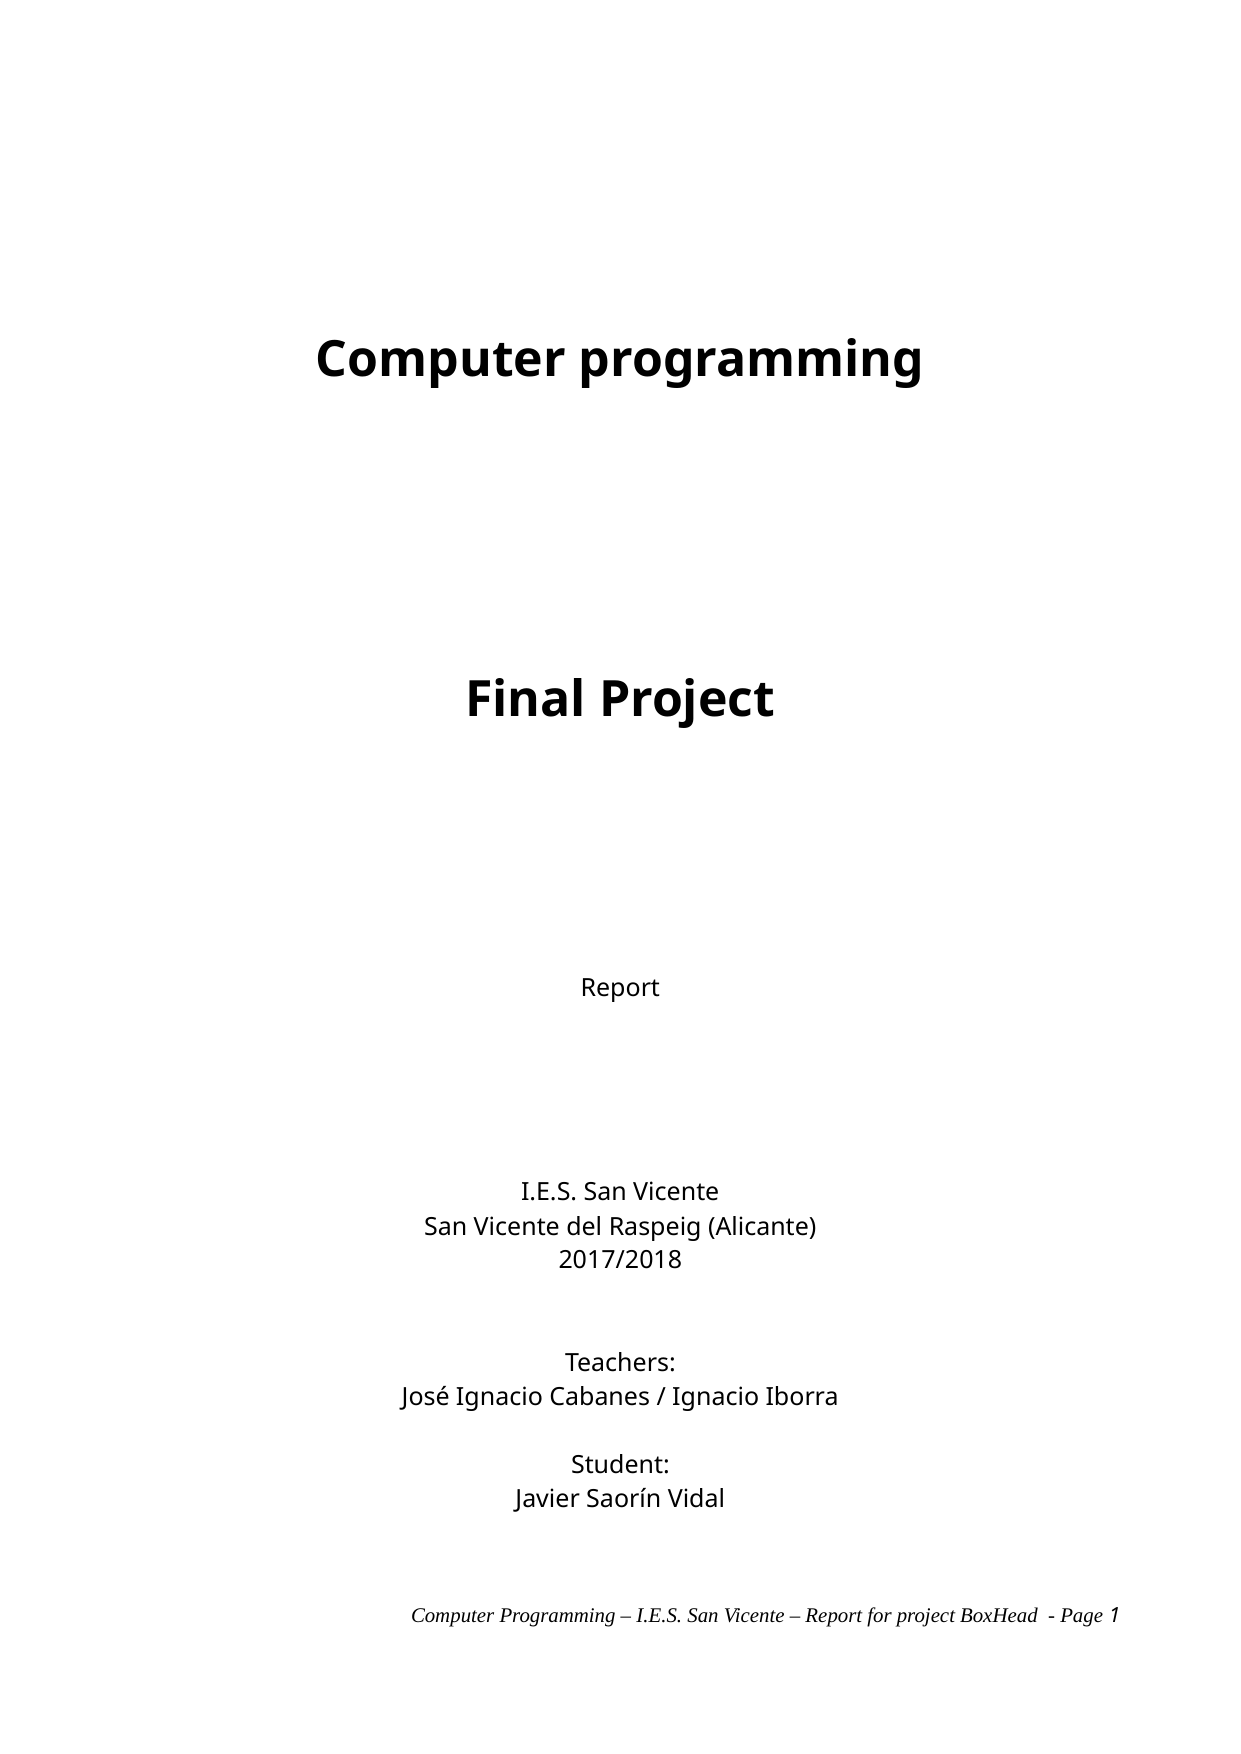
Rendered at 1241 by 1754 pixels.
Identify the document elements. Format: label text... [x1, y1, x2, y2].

text Teachers: [118, 1344, 1122, 1378]
text Student: [118, 1447, 1122, 1481]
text San Vicente del Raspeig (Alicante) [118, 1208, 1122, 1242]
list Final Project [118, 663, 1122, 731]
text Report [118, 970, 1122, 1004]
text I.E.S. San Vicente [118, 1174, 1122, 1208]
text 2017/2018 [118, 1242, 1122, 1276]
text Javier Saorín Vidal [118, 1481, 1122, 1515]
text José Ignacio Cabanes / Ignacio Iborra [118, 1378, 1122, 1412]
list Computer programming [118, 322, 1122, 391]
